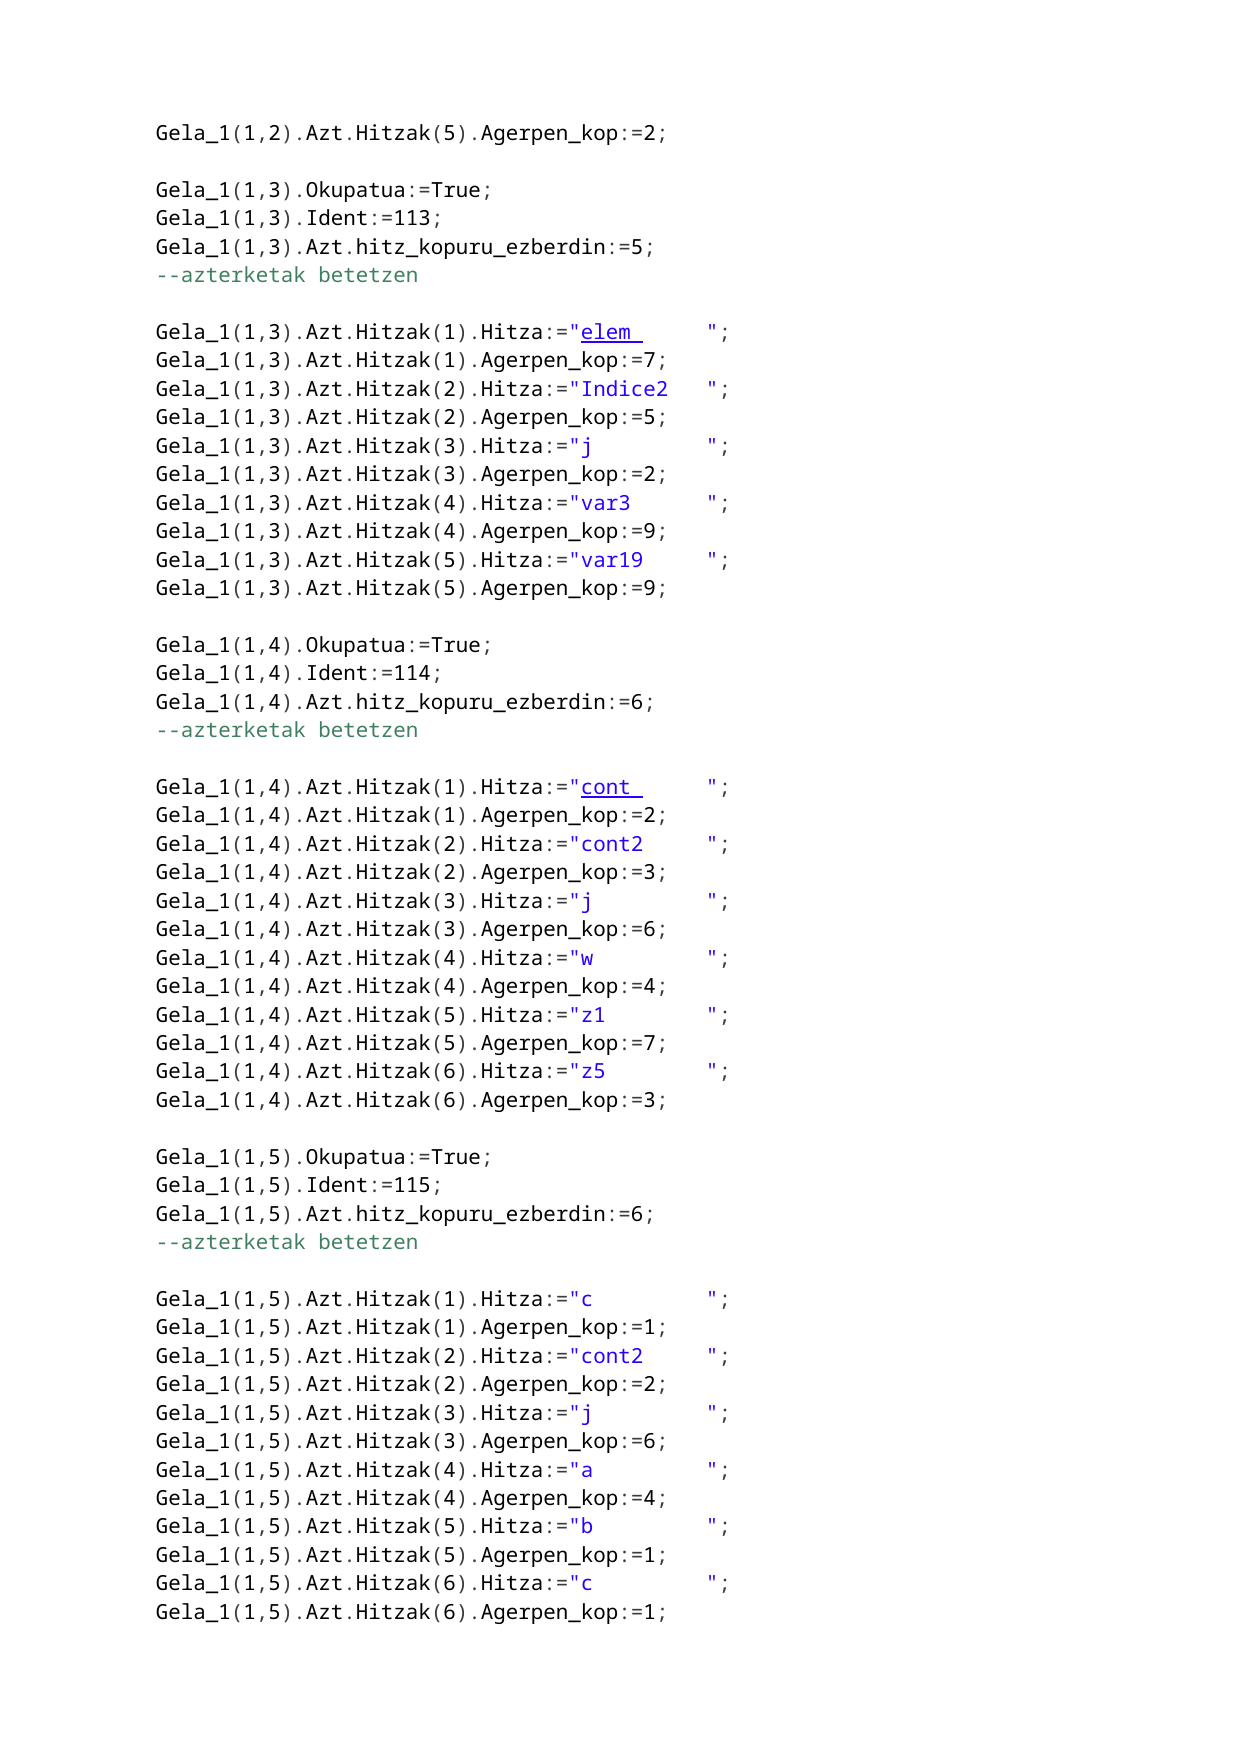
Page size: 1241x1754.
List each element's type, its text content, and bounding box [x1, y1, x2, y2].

text Gela_1(1,4).Azt.Hitzak(5).Hitza:="z1 "; [118, 1000, 1122, 1028]
text Gela_1(1,4).Azt.hitz_kopuru_ezberdin:=6; [118, 687, 1122, 715]
text Gela_1(1,5).Azt.hitz_kopuru_ezberdin:=6; [118, 1199, 1122, 1227]
text Gela_1(1,3).Azt.Hitzak(1).Agerpen_kop:=7; [118, 346, 1122, 374]
text Gela_1(1,4).Azt.Hitzak(6).Hitza:="z5 "; [118, 1057, 1122, 1085]
text Gela_1(1,5).Azt.Hitzak(3).Hitza:="j "; [118, 1398, 1122, 1426]
text Gela_1(1,3).Azt.Hitzak(2).Agerpen_kop:=5; [118, 402, 1122, 431]
text Gela_1(1,4).Azt.Hitzak(6).Agerpen_kop:=3; [118, 1085, 1122, 1113]
text --azterketak betetzen [118, 260, 1122, 289]
text Gela_1(1,4).Azt.Hitzak(3).Agerpen_kop:=6; [118, 914, 1122, 943]
text Gela_1(1,3).Ident:=113; [118, 203, 1122, 232]
text Gela_1(1,3).Azt.Hitzak(5).Agerpen_kop:=9; [118, 573, 1122, 602]
text Gela_1(1,5).Azt.Hitzak(6).Hitza:="c "; [118, 1568, 1122, 1597]
text Gela_1(1,3).Okupatua:=True; [118, 175, 1122, 203]
text Gela_1(1,5).Azt.Hitzak(1).Agerpen_kop:=1; [118, 1312, 1122, 1341]
text --azterketak betetzen [118, 715, 1122, 744]
text Gela_1(1,4).Azt.Hitzak(2).Agerpen_kop:=3; [118, 857, 1122, 886]
text --azterketak betetzen [118, 1227, 1122, 1256]
text Gela_1(1,5).Azt.Hitzak(2).Hitza:="cont2 "; [118, 1341, 1122, 1369]
text Gela_1(1,4).Azt.Hitzak(3).Hitza:="j "; [118, 886, 1122, 914]
text Gela_1(1,2).Azt.Hitzak(5).Agerpen_kop:=2; [118, 118, 1122, 147]
text Gela_1(1,5).Azt.Hitzak(2).Agerpen_kop:=2; [118, 1369, 1122, 1398]
text Gela_1(1,3).Azt.Hitzak(4).Agerpen_kop:=9; [118, 516, 1122, 545]
text Gela_1(1,4).Azt.Hitzak(2).Hitza:="cont2 "; [118, 829, 1122, 857]
text Gela_1(1,5).Azt.Hitzak(3).Agerpen_kop:=6; [118, 1426, 1122, 1455]
text Gela_1(1,5).Azt.Hitzak(4).Agerpen_kop:=4; [118, 1483, 1122, 1512]
text Gela_1(1,3).Azt.hitz_kopuru_ezberdin:=5; [118, 232, 1122, 260]
text Gela_1(1,3).Azt.Hitzak(5).Hitza:="var19 "; [118, 545, 1122, 573]
text Gela_1(1,3).Azt.Hitzak(4).Hitza:="var3 "; [118, 488, 1122, 516]
text Gela_1(1,4).Azt.Hitzak(4).Agerpen_kop:=4; [118, 971, 1122, 1000]
text Gela_1(1,5).Azt.Hitzak(5).Hitza:="b "; [118, 1512, 1122, 1540]
text Gela_1(1,3).Azt.Hitzak(2).Hitza:="Indice2 "; [118, 374, 1122, 402]
text Gela_1(1,4).Okupatua:=True; [118, 630, 1122, 658]
text Gela_1(1,5).Okupatua:=True; [118, 1142, 1122, 1170]
text Gela_1(1,5).Azt.Hitzak(5).Agerpen_kop:=1; [118, 1540, 1122, 1568]
text Gela_1(1,4).Azt.Hitzak(4).Hitza:="w "; [118, 943, 1122, 971]
text Gela_1(1,4).Ident:=114; [118, 658, 1122, 687]
text Gela_1(1,4).Azt.Hitzak(5).Agerpen_kop:=7; [118, 1028, 1122, 1057]
text Gela_1(1,5).Azt.Hitzak(4).Hitza:="a "; [118, 1455, 1122, 1483]
text Gela_1(1,4).Azt.Hitzak(1).Hitza:="cont "; [118, 772, 1122, 801]
text Gela_1(1,5).Azt.Hitzak(1).Hitza:="c "; [118, 1284, 1122, 1312]
text Gela_1(1,3).Azt.Hitzak(3).Agerpen_kop:=2; [118, 459, 1122, 488]
text Gela_1(1,3).Azt.Hitzak(1).Hitza:="elem "; [118, 317, 1122, 346]
text Gela_1(1,5).Azt.Hitzak(6).Agerpen_kop:=1; [118, 1597, 1122, 1625]
text Gela_1(1,4).Azt.Hitzak(1).Agerpen_kop:=2; [118, 801, 1122, 829]
text Gela_1(1,3).Azt.Hitzak(3).Hitza:="j "; [118, 431, 1122, 459]
text Gela_1(1,5).Ident:=115; [118, 1170, 1122, 1199]
